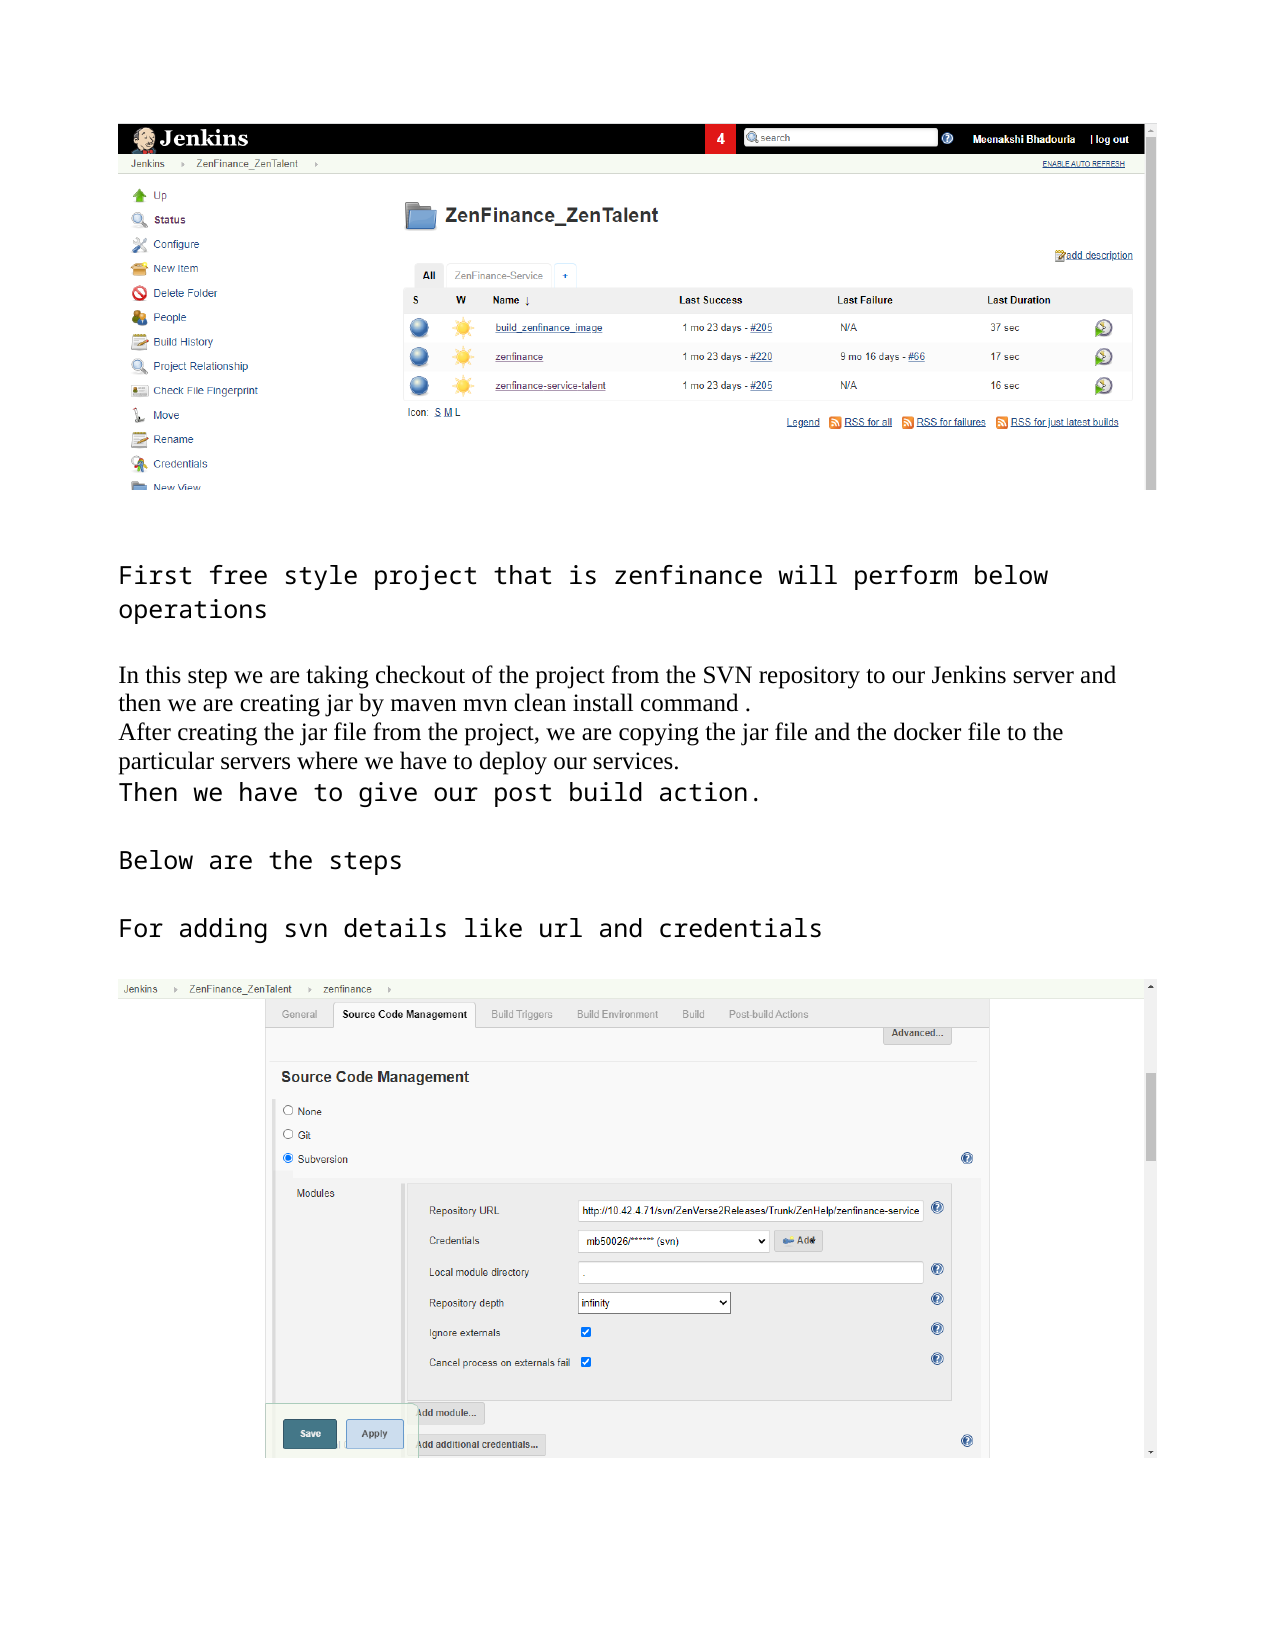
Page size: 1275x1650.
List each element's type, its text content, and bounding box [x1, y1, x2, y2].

picture [118, 118, 1157, 490]
text then we are creating jar by maven mvn clean install command . [118, 688, 1157, 717]
picture [118, 979, 1157, 1458]
text After creating the jar file from the project, we are copying the jar file and the docker file to the particular servers where we have to deploy our services. [118, 717, 1157, 775]
text Then we have to give our post build action. [118, 775, 1157, 809]
text For adding svn details like url and credentials [118, 911, 1157, 945]
text In this step we are taking checkout of the project from the SVN repository to our Jenkins server and [118, 660, 1157, 688]
text First free style project that is zenfinance will perform below operations [118, 558, 1157, 626]
text Below are the steps [118, 843, 1157, 877]
